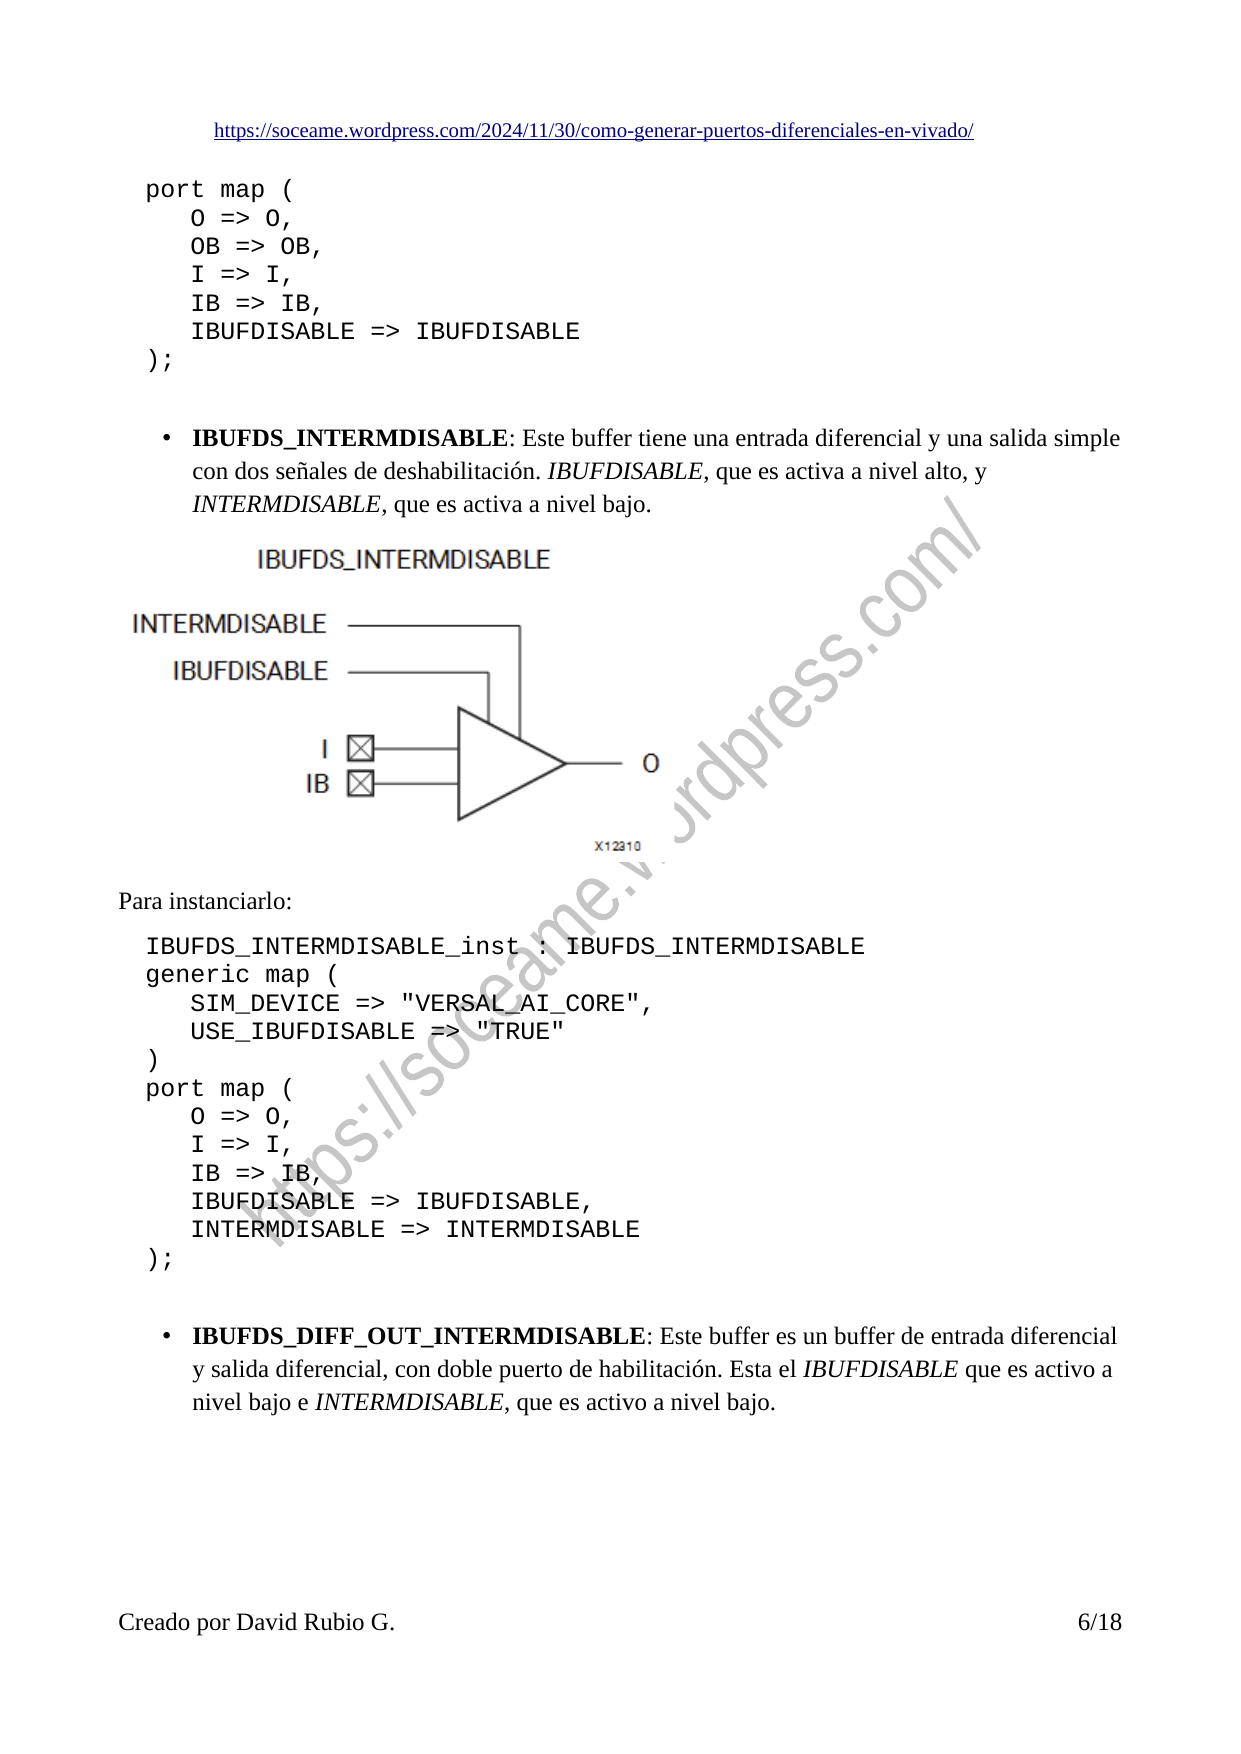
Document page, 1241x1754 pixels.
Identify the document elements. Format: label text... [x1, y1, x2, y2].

table_header port map ( O => O, OB => OB, I => I, IB => IB, IBUFDISABLE => IBUFDISABLE ); [145, 177, 1077, 375]
table_header IBUFDS_INTERMDISABLE_inst : IBUFDS_INTERMDISABLE generic map ( SIM_DEVICE => "VERSAL_AI_CORE", USE_IBUFDISABLE => "TRUE" ) port map ( O => O, I => I, IB => IB, IBUFDISABLE => IBUFDISABLE, INTERMDISABLE => INTERMDISABLE ); [145, 934, 867, 1273]
picture [118, 536, 675, 862]
list IBUFDS_DIFF_OUT_INTERMDISABLE: Este buffer es un buffer de entrada diferencial y salida diferencial, con doble puerto de habilitación. Esta el IBUFDISABLE que es activo a nivel bajo e INTERMDISABLE, que es activo a nivel bajo. [162, 1321, 1122, 1416]
table_header [118, 177, 145, 375]
list IBUFDS_INTERMDISABLE: Este buffer tiene una entrada diferencial y una salida simple con dos señales de deshabilitación. IBUFDISABLE, que es activa a nivel alto, y INTERMDISABLE, que es activa a nivel bajo. [162, 423, 1122, 518]
text [592, 886, 1122, 915]
text Para instanciarlo: [118, 886, 589, 915]
table_header [118, 934, 145, 1273]
